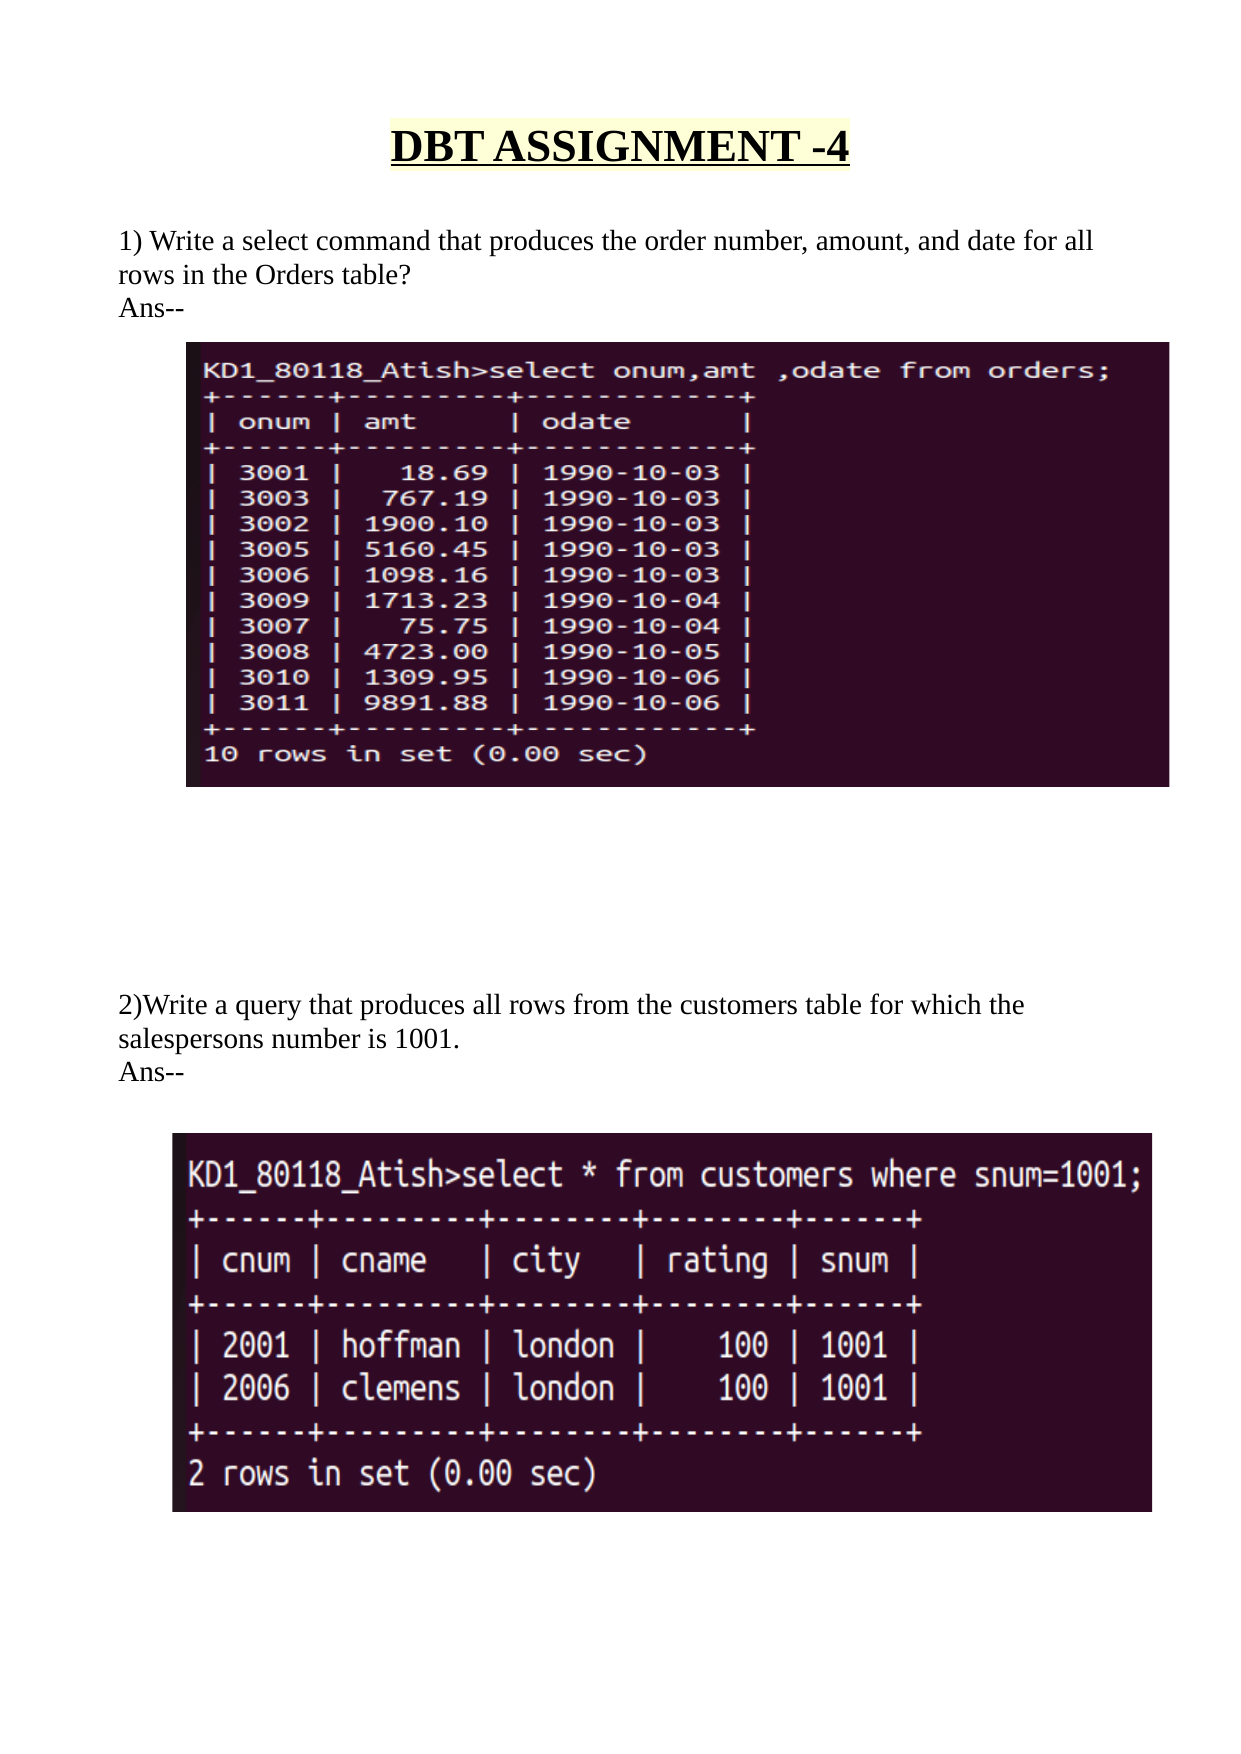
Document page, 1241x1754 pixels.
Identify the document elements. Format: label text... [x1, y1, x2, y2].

text Ans-- [118, 1054, 1122, 1088]
text Ans-- [118, 291, 1122, 324]
text 2)Write a query that produces all rows from the customers table for which the salespersons number is 1001. [118, 987, 1122, 1054]
picture [186, 342, 1170, 787]
text DBT ASSIGNMENT -4 [118, 118, 1122, 171]
text 1) Write a select command that produces the order number, amount, and date for all rows in the Orders table? [118, 223, 1122, 291]
picture [172, 1133, 1153, 1512]
